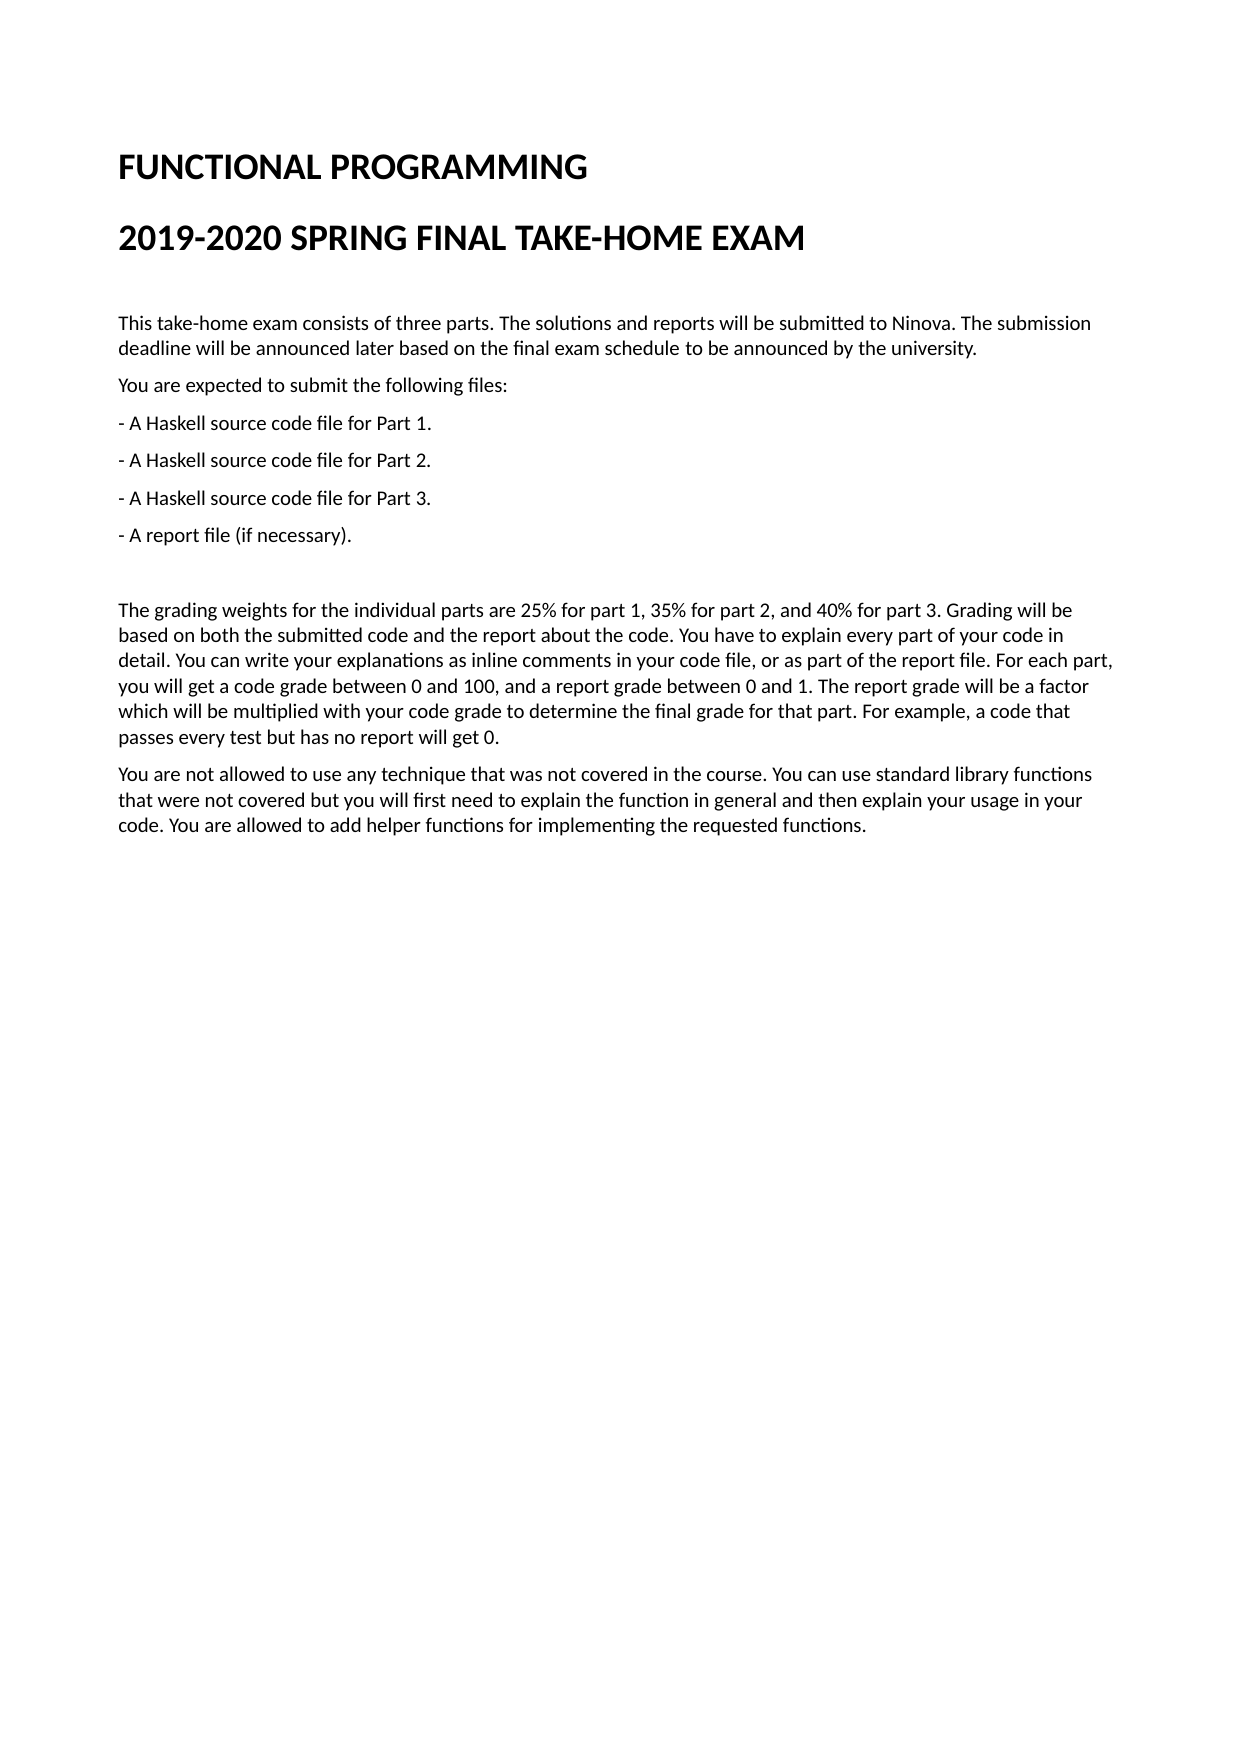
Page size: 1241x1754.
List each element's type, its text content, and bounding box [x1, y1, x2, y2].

text The grading weights for the individual parts are 25% for part 1, 35% for part 2, and 40% for part 3. Grading will be based on both the submitted code and the report about the code. You have to explain every part of your code in detail. You can write your explanations as inline comments in your code file, or as part of the report file. For each part, you will get a code grade between 0 and 100, and a report grade between 0 and 1. The report grade will be a factor which will be multiplied with your code grade to determine the final grade for that part. For example, a code that passes every test but has no report will get 0. [118, 597, 1122, 749]
text - A Haskell source code file for Part 1. [118, 410, 1122, 435]
text You are not allowed to use any technique that was not covered in the course. You can use standard library functions that were not covered but you will first need to explain the function in general and then explain your usage in your code. You are allowed to add helper functions for implementing the requested functions. [118, 761, 1122, 838]
text You are expected to submit the following files: [118, 372, 1122, 398]
text - A Haskell source code file for Part 2. [118, 447, 1122, 473]
subtitle FUNCTIONAL PROGRAMMING [118, 143, 1122, 189]
text - A Haskell source code file for Part 3. [118, 485, 1122, 510]
subtitle 2019-2020 SPRING FINAL TAKE-HOME EXAM [118, 214, 1122, 260]
text - A report file (if necessary). [118, 522, 1122, 547]
text This take-home exam consists of three parts. The solutions and reports will be submitted to Ninova. The submission deadline will be announced later based on the final exam schedule to be announced by the university. [118, 310, 1122, 361]
